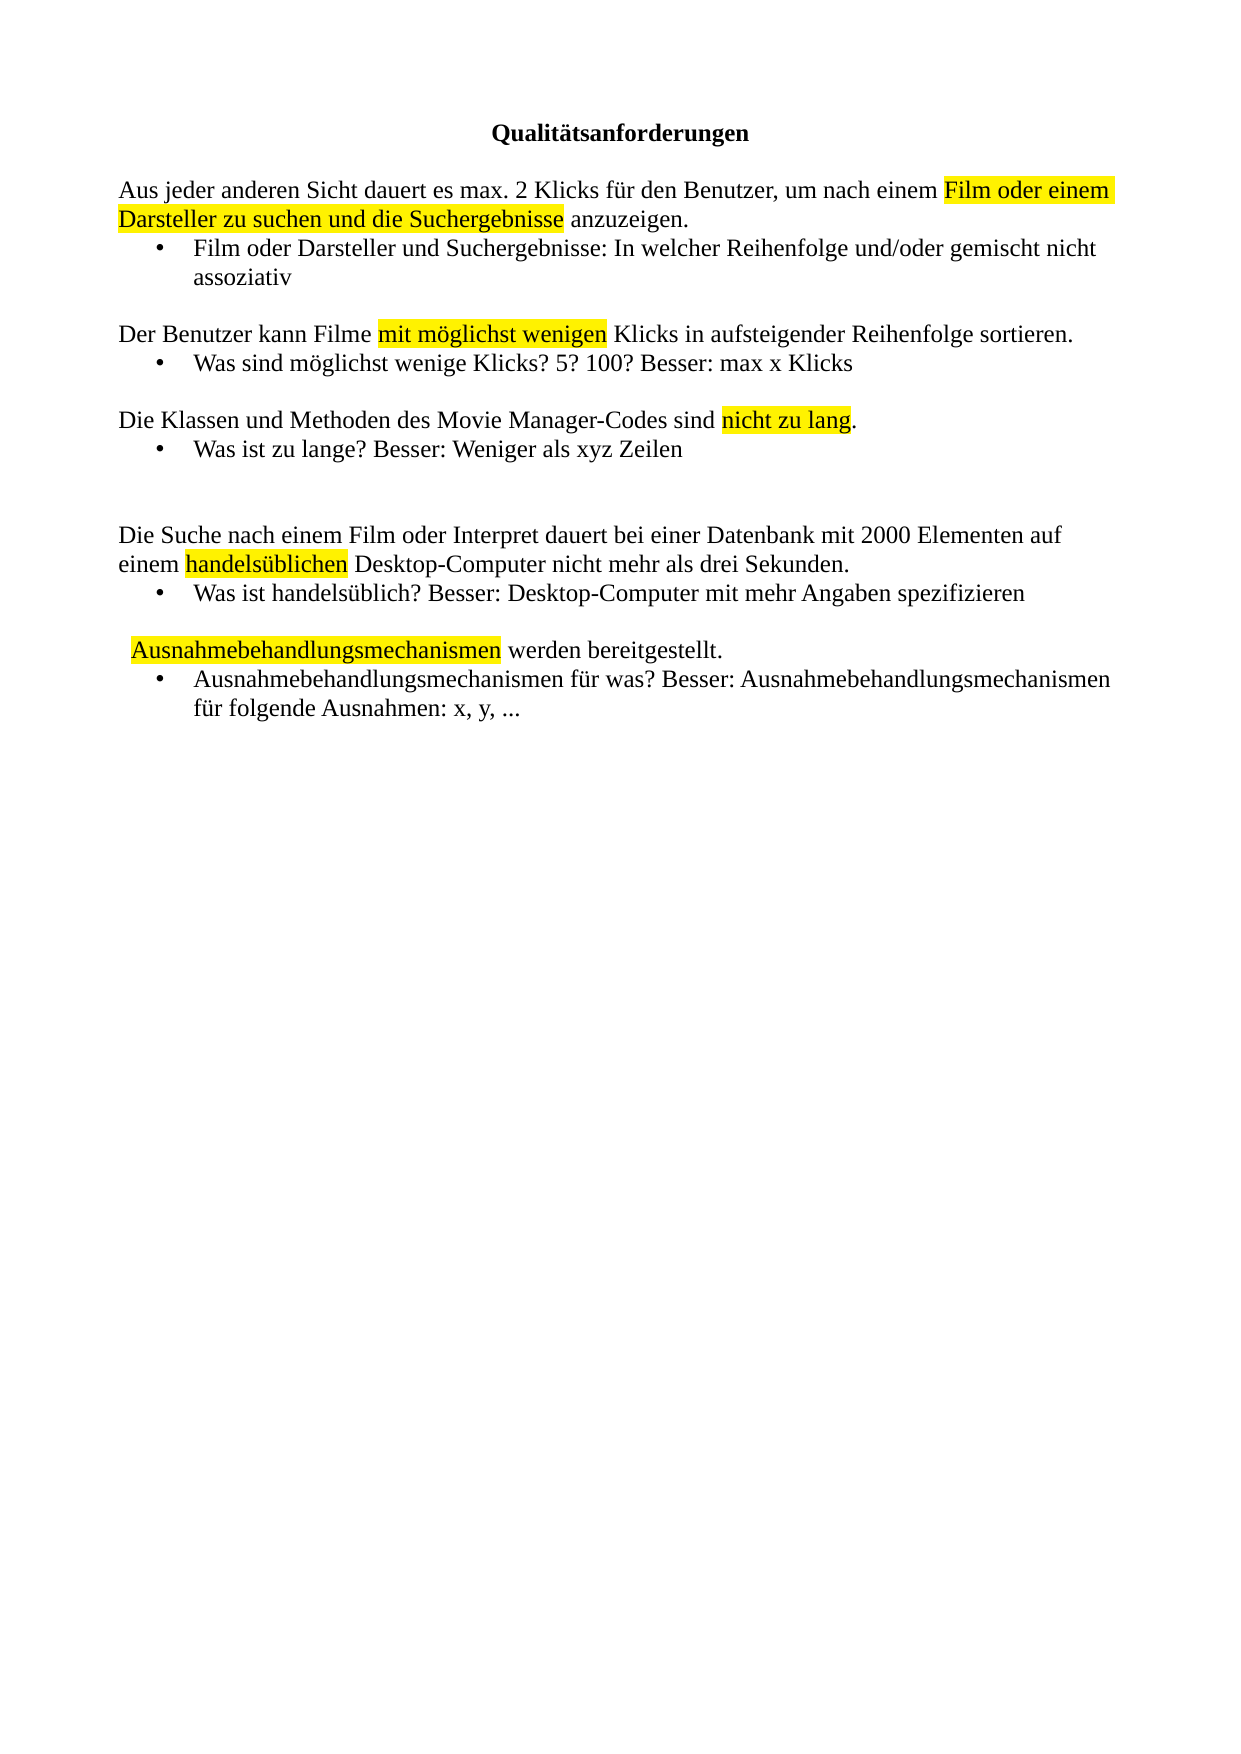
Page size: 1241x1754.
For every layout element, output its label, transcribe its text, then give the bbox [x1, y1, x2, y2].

text Die Suche nach einem Film oder Interpret dauert bei einer Datenbank mit 2000 Elementen auf einem handelsüblichen Desktop-Computer nicht mehr als drei Sekunden. [118, 492, 1122, 578]
list Ausnahmebehandlungsmechanismen für was? Besser: Ausnahmebehandlungsmechanismen für folgende Ausnahmen: x, y, ... [156, 664, 1122, 722]
text Der Benutzer kann Filme mit möglichst wenigen Klicks in aufsteigender Reihenfolge sortieren. [118, 319, 1122, 348]
list Film oder Darsteller und Suchergebnisse: In welcher Reihenfolge und/oder gemischt nicht assoziativ [156, 233, 1122, 291]
text Qualitätsanforderungen [118, 118, 1122, 147]
text Aus jeder anderen Sicht dauert es max. 2 Klicks für den Benutzer, um nach einem Film oder einem Darsteller zu suchen und die Suchergebnisse anzuzeigen. [118, 176, 1122, 233]
list Was sind möglichst wenige Klicks? 5? 100? Besser: max x Klicks [156, 348, 1122, 377]
text Ausnahmebehandlungsmechanismen werden bereitgestellt. [118, 636, 1122, 664]
list Was ist handelsüblich? Besser: Desktop-Computer mit mehr Angaben spezifizieren [156, 578, 1122, 607]
text Die Klassen und Methoden des Movie Manager-Codes sind nicht zu lang. [118, 406, 1122, 434]
list Was ist zu lange? Besser: Weniger als xyz Zeilen [156, 434, 1122, 463]
